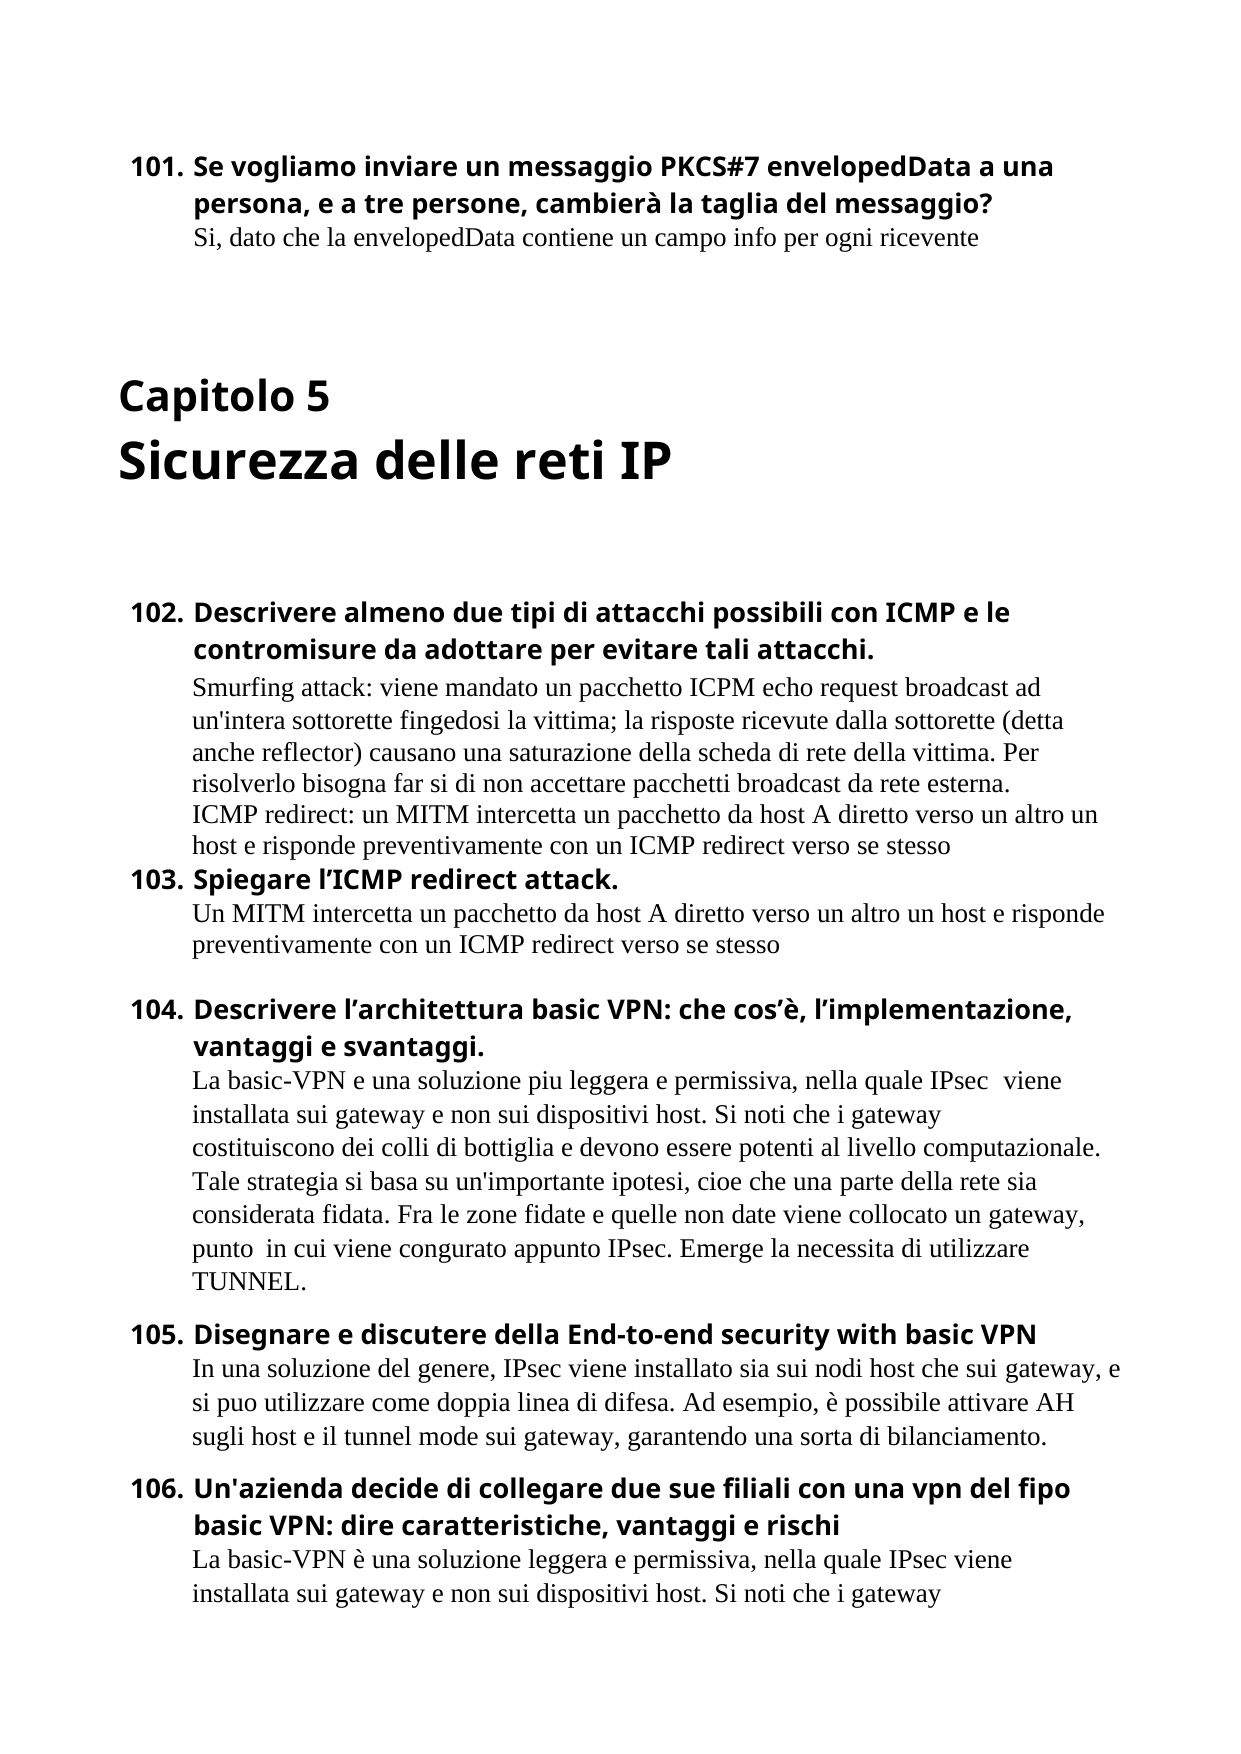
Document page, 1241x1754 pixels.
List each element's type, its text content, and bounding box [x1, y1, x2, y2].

list Descrivere l’architettura basic VPN: che cos’è, l’implementazione, vantaggi e svantaggi. [130, 991, 1122, 1064]
list Descrivere almeno due tipi di attacchi possibili con ICMP e le contromisure da adottare per evitare tali attacchi. [130, 594, 1122, 668]
text Capitolo 5 [118, 365, 1122, 423]
text ICMP redirect: un MITM intercetta un pacchetto da host A diretto verso un altro un host e risponde preventivamente con un ICMP redirect verso se stesso [118, 798, 1122, 860]
text Sicurezza delle reti IP [118, 423, 1122, 494]
list Un'azienda decide di collegare due sue filiali con una vpn del fipo basic VPN: dire caratteristiche, vantaggi e rischi [130, 1470, 1122, 1544]
list Se vogliamo inviare un messaggio PKCS#7 envelopedData a una persona, e a tre persone, cambierà la taglia del messaggio? [130, 148, 1122, 221]
list Spiegare l’ICMP redirect attack. [130, 860, 1122, 897]
text Smurfing attack: viene mandato un pacchetto ICPM echo request broadcast ad un'intera sottorette fingedosi la vittima; la risposte ricevute dalla sottorette (detta anche reflector) causano una saturazione della scheda di rete della vittima. Per risolverlo bisogna far si di non accettare pacchetti broadcast da rete esterna. [118, 668, 1122, 798]
text La basic-VPN è una soluzione leggera e permissiva, nella quale IPsec viene installata sui gateway e non sui dispositivi host. Si noti che i gateway [118, 1544, 1122, 1608]
list Si, dato che la envelopedData contiene un campo info per ogni ricevente [193, 221, 1122, 252]
text In una soluzione del genere, IPsec viene installato sia sui nodi host che sui gateway, e si puo utilizzare come doppia linea di difesa. Ad esempio, è possibile attivare AH sugli host e il tunnel mode sui gateway, garantendo una sorta di bilanciamento. [118, 1353, 1122, 1451]
text La basic-VPN e una soluzione piu leggera e permissiva, nella quale IPsec viene installata sui gateway e non sui dispositivi host. Si noti che i gateway costituiscono dei colli di bottiglia e devono essere potenti al livello computazionale. Tale strategia si basa su un'importante ipotesi, cioe che una parte della rete sia considerata fidata. Fra le zone fidate e quelle non date viene collocato un gateway, punto in cui viene congurato appunto IPsec. Emerge la necessita di utilizzare TUNNEL. [118, 1064, 1122, 1297]
list Disegnare e discutere della End-to-end security with basic VPN [130, 1316, 1122, 1353]
text Un MITM intercetta un pacchetto da host A diretto verso un altro un host e risponde preventivamente con un ICMP redirect verso se stesso [118, 897, 1122, 959]
